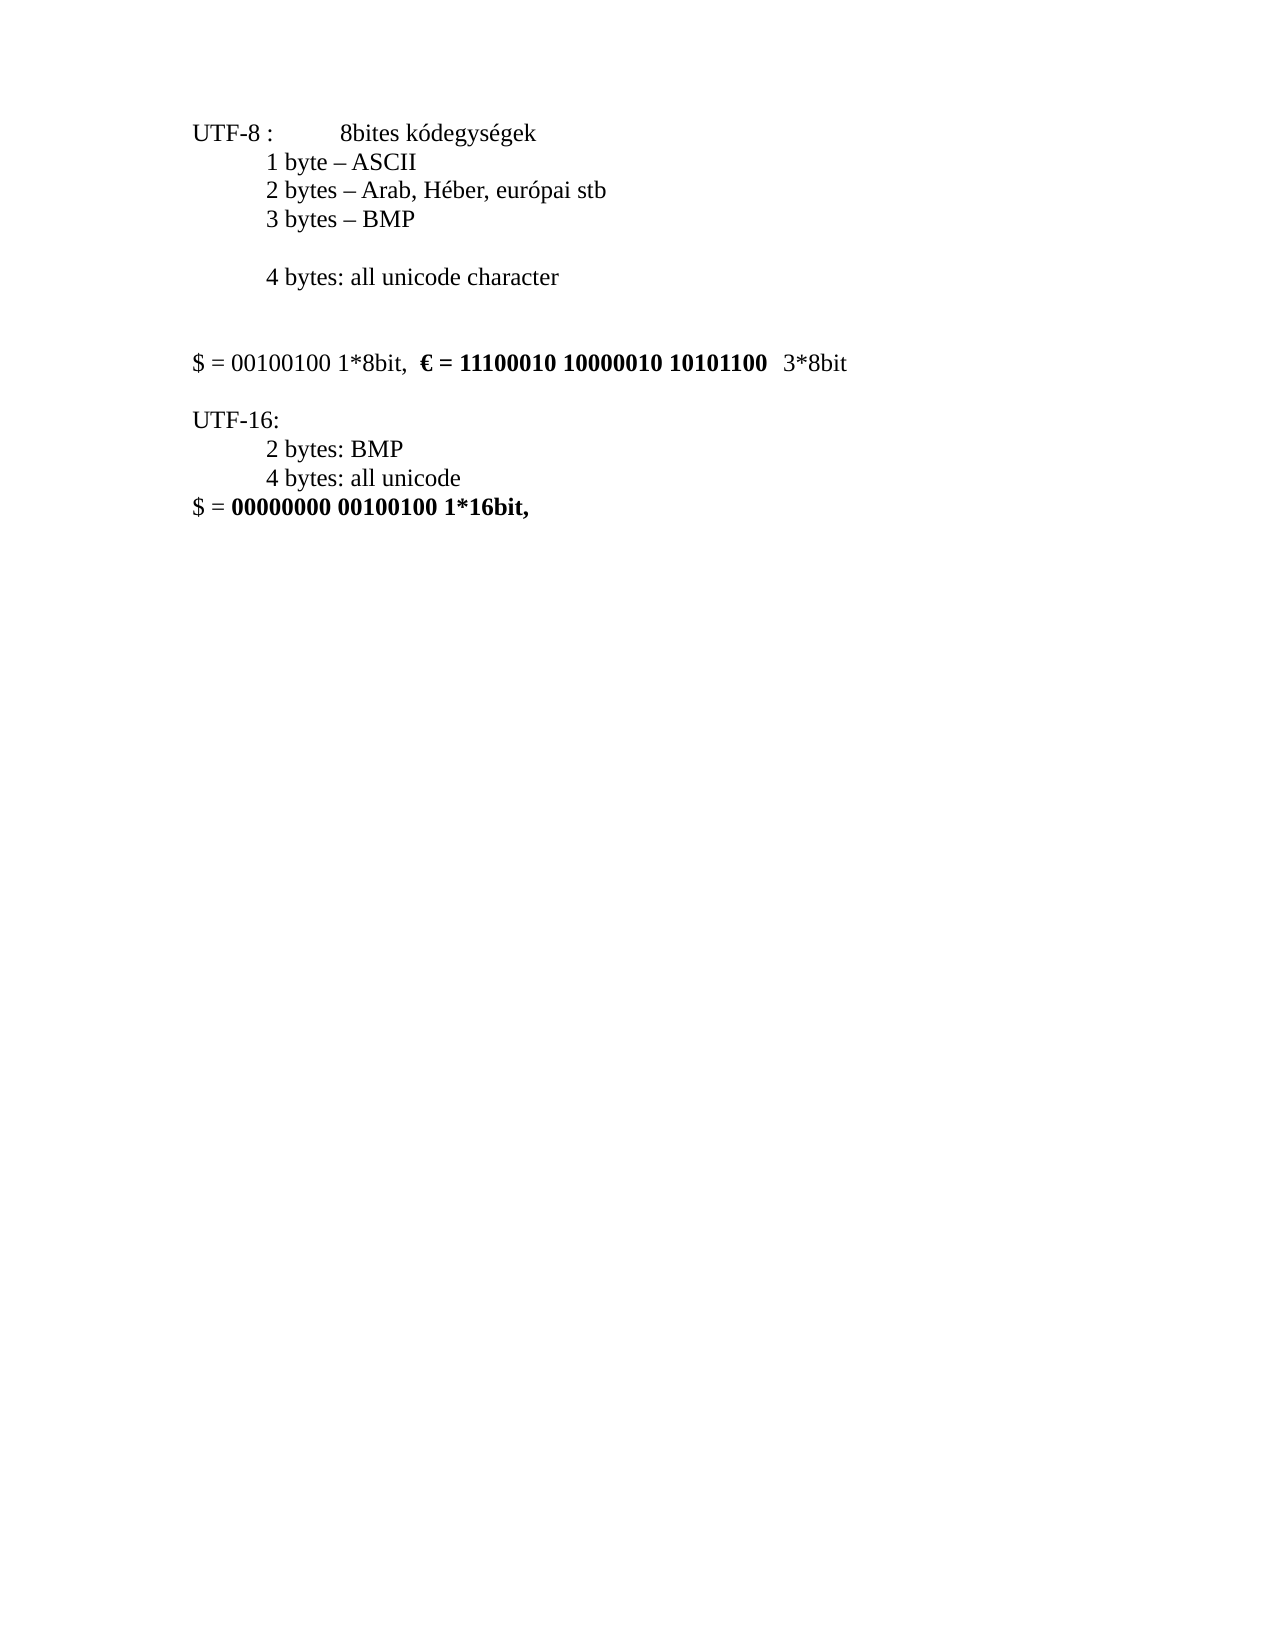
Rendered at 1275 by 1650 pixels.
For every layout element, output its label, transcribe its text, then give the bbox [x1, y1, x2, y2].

text UTF-16: [118, 406, 1157, 434]
text 3 bytes – BMP [118, 204, 1157, 233]
text 2 bytes – Arab, Héber, európai stb [118, 176, 1157, 204]
text 1 byte – ASCII [118, 147, 1157, 176]
text 4 bytes: all unicode [118, 463, 1157, 492]
text 2 bytes: BMP [118, 434, 1157, 463]
text $ = 00000000 00100100 1*16bit, [118, 492, 1157, 521]
text $ = 00100100 1*8bit, € = 11100010 10000010 10101100 3*8bit [118, 348, 1157, 377]
text UTF-8 : 8bites kódegységek [118, 118, 1157, 147]
text 4 bytes: all unicode character [118, 262, 1157, 291]
